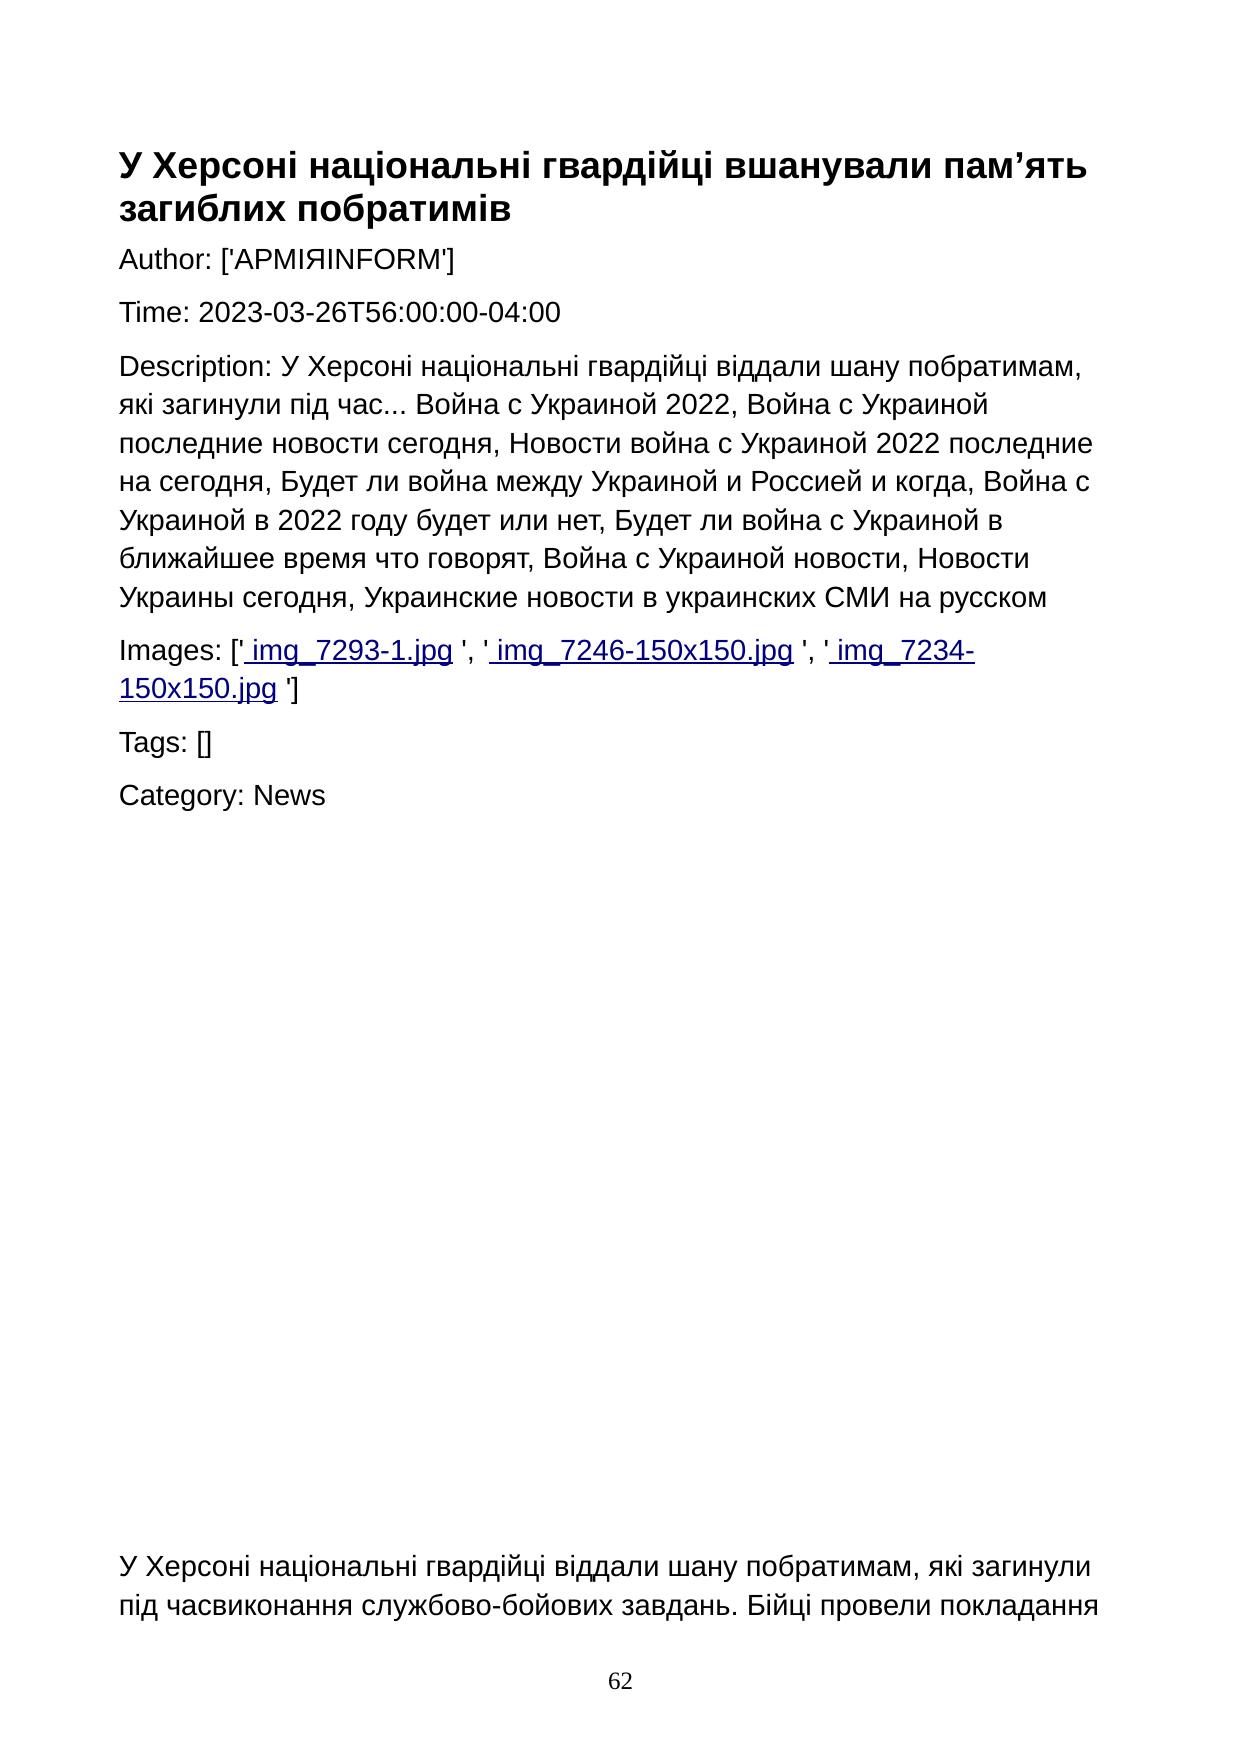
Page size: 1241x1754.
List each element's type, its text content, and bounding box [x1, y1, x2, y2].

text Category: News [118, 778, 1122, 811]
text Author: ['АРМІЯINFORM'] [118, 242, 1122, 276]
text Time: 2023-03-26T56:00:00-04:00 [118, 295, 1122, 329]
text Description: У Херсоні національні гвардійці віддали шану побратимам, які загинули під час... Война с Украиной 2022, Война с Украиной последние новости сегодня, Новости война с Украиной 2022 последние на сегодня, Будет ли война между Украиной и Россией и когда, Война с Украиной в 2022 году будет или нет, Будет ли война с Украиной в ближайшее время что говорят, Война с Украиной новости, Новости Украины сегодня, Украинские новости в украинских СМИ на русском [118, 348, 1122, 613]
text Tags: [] [118, 724, 1122, 758]
text У Херсоні національні гвардійці віддали шану побратимам, які загинули під часвиконання службово-бойових завдань. Бійці провели покладання [118, 1549, 1122, 1621]
subtitle У Херсоні національні гвардійці вшанували пам’ять загиблих побратимів [118, 143, 1122, 230]
text Images: [' img_7293-1.jpg ', ' img_7246-150x150.jpg ', ' img_7234-150x150.jpg '] [118, 633, 1122, 705]
